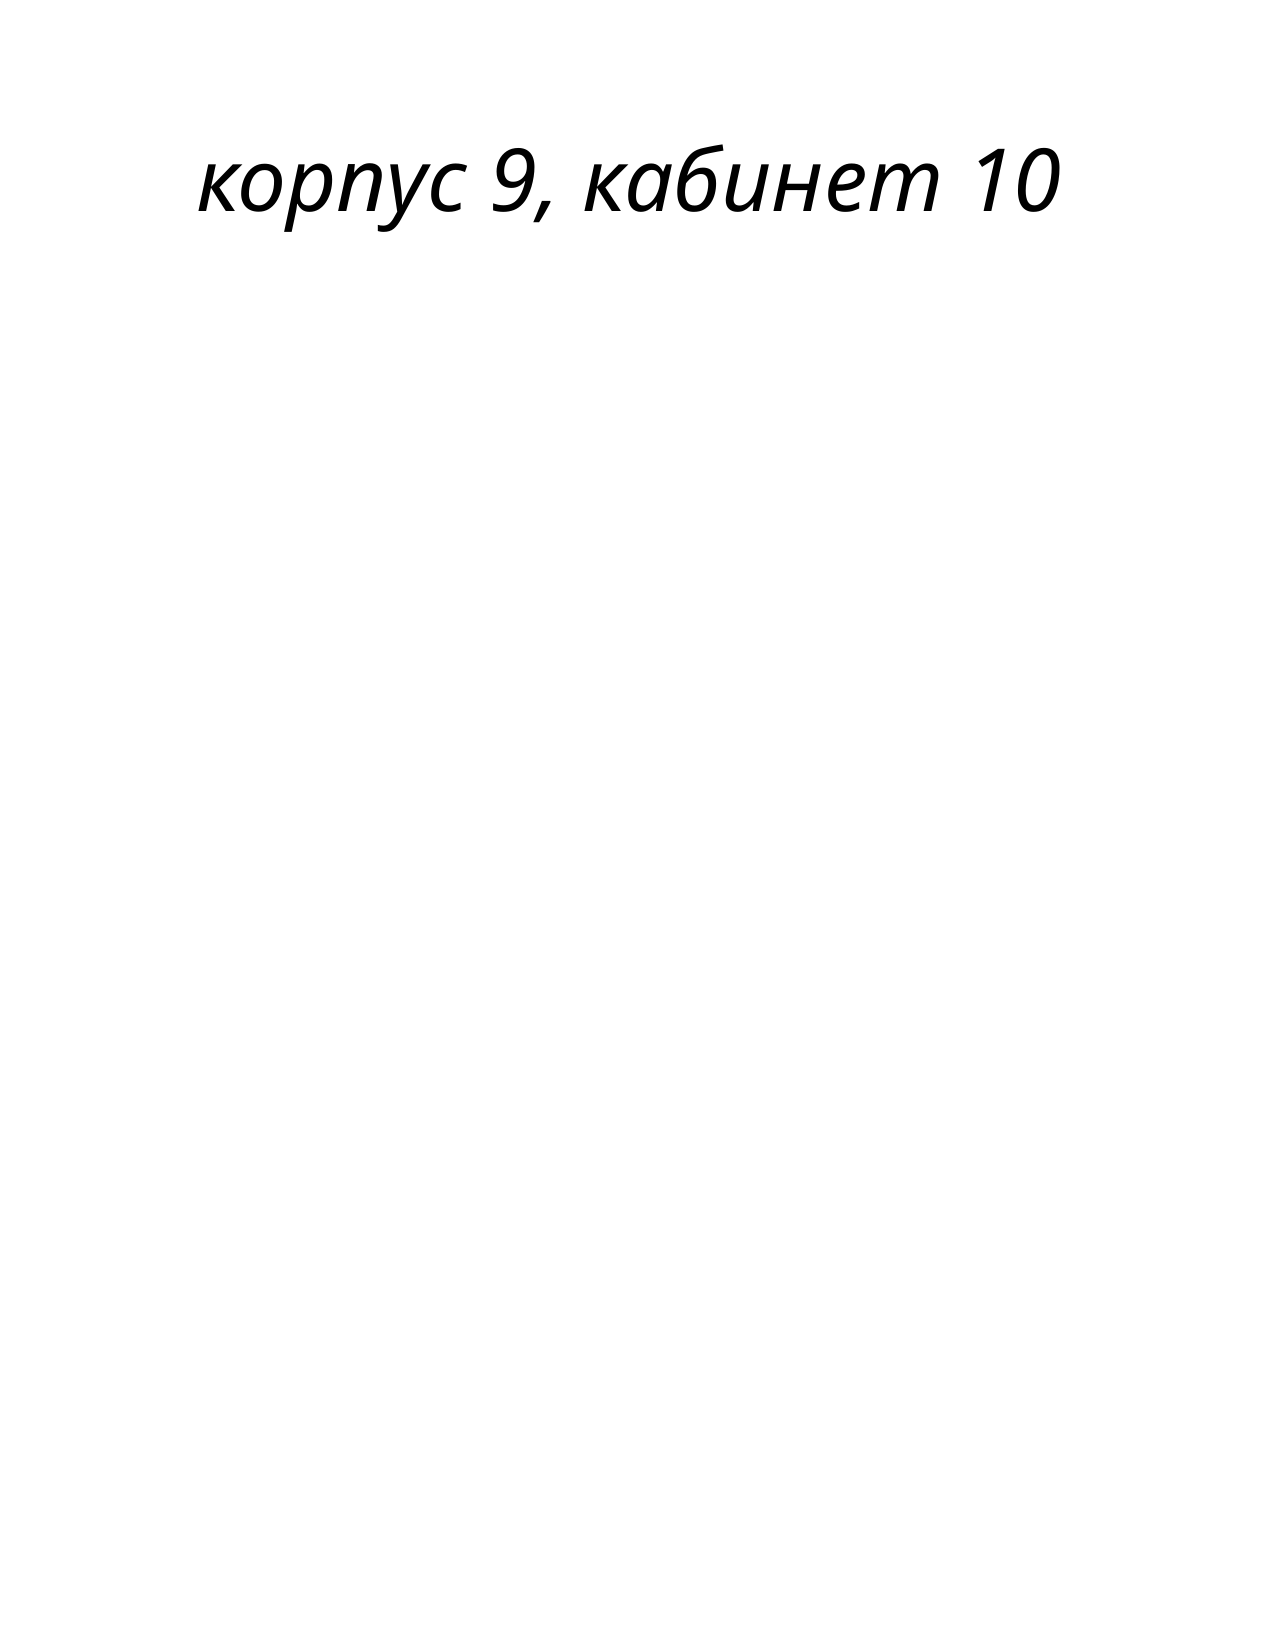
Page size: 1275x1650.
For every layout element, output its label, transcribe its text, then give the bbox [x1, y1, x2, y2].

text корпус 9, кабинет 10 [118, 118, 1157, 322]
